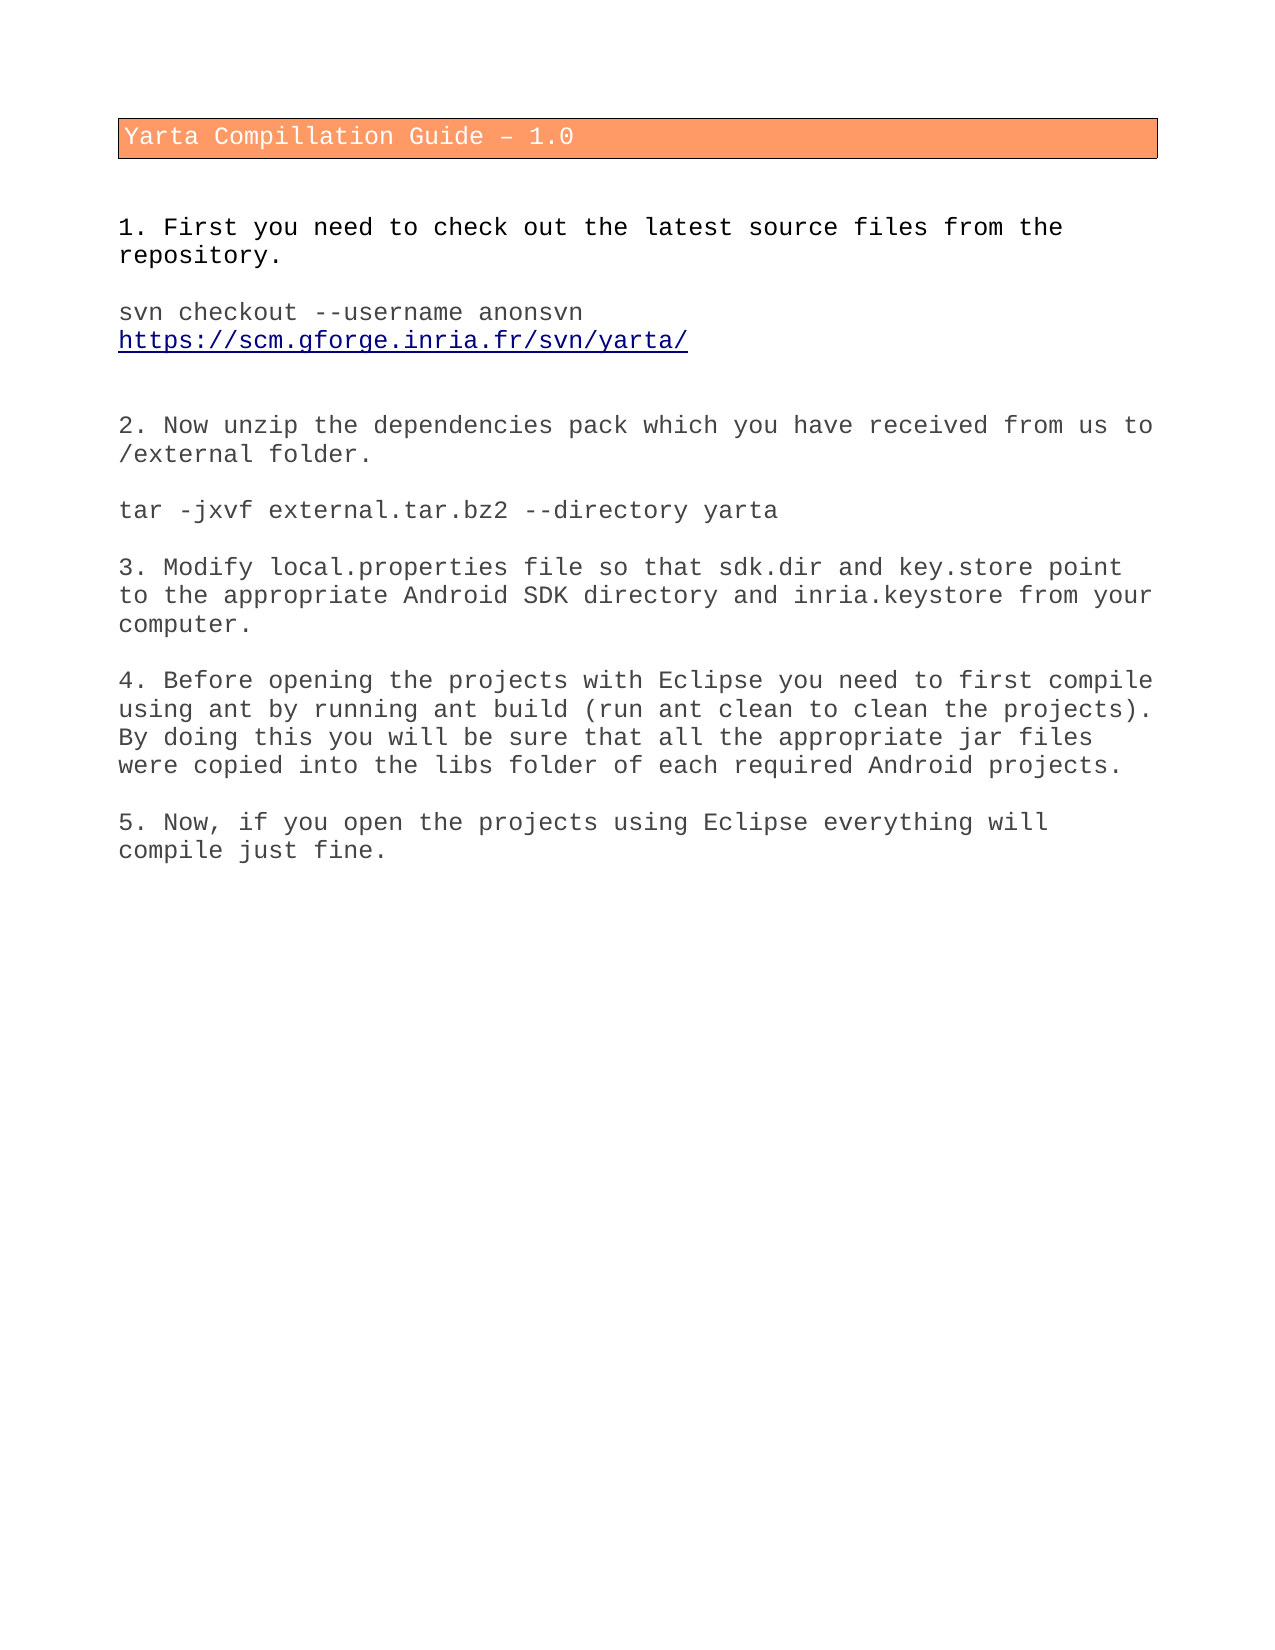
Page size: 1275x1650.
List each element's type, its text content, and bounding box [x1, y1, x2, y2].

text 1. First you need to check out the latest source files from the repository. [118, 215, 1157, 271]
table_header Yarta Compillation Guide – 1.0 [119, 119, 1157, 158]
text svn checkout --username anonsvn https://scm.gforge.inria.fr/svn/yarta/ [118, 300, 1157, 356]
text tar -jxvf external.tar.bz2 --directory yarta [118, 498, 1157, 526]
list 4. Before opening the projects with Eclipse you need to first compile using ant by running ant build (run ant clean to clean the projects). By doing this you will be sure that all the appropriate jar files were copied into the libs folder of each required Android projects. [118, 668, 1157, 781]
text 3. Modify local.properties file so that sdk.dir and key.store point to the appropriate Android SDK directory and inria.keystore from your computer. [118, 555, 1157, 640]
text 5. Now, if you open the projects using Eclipse everything will compile just fine. [118, 810, 1157, 866]
text 2. Now unzip the dependencies pack which you have received from us to /external folder. [118, 413, 1157, 470]
